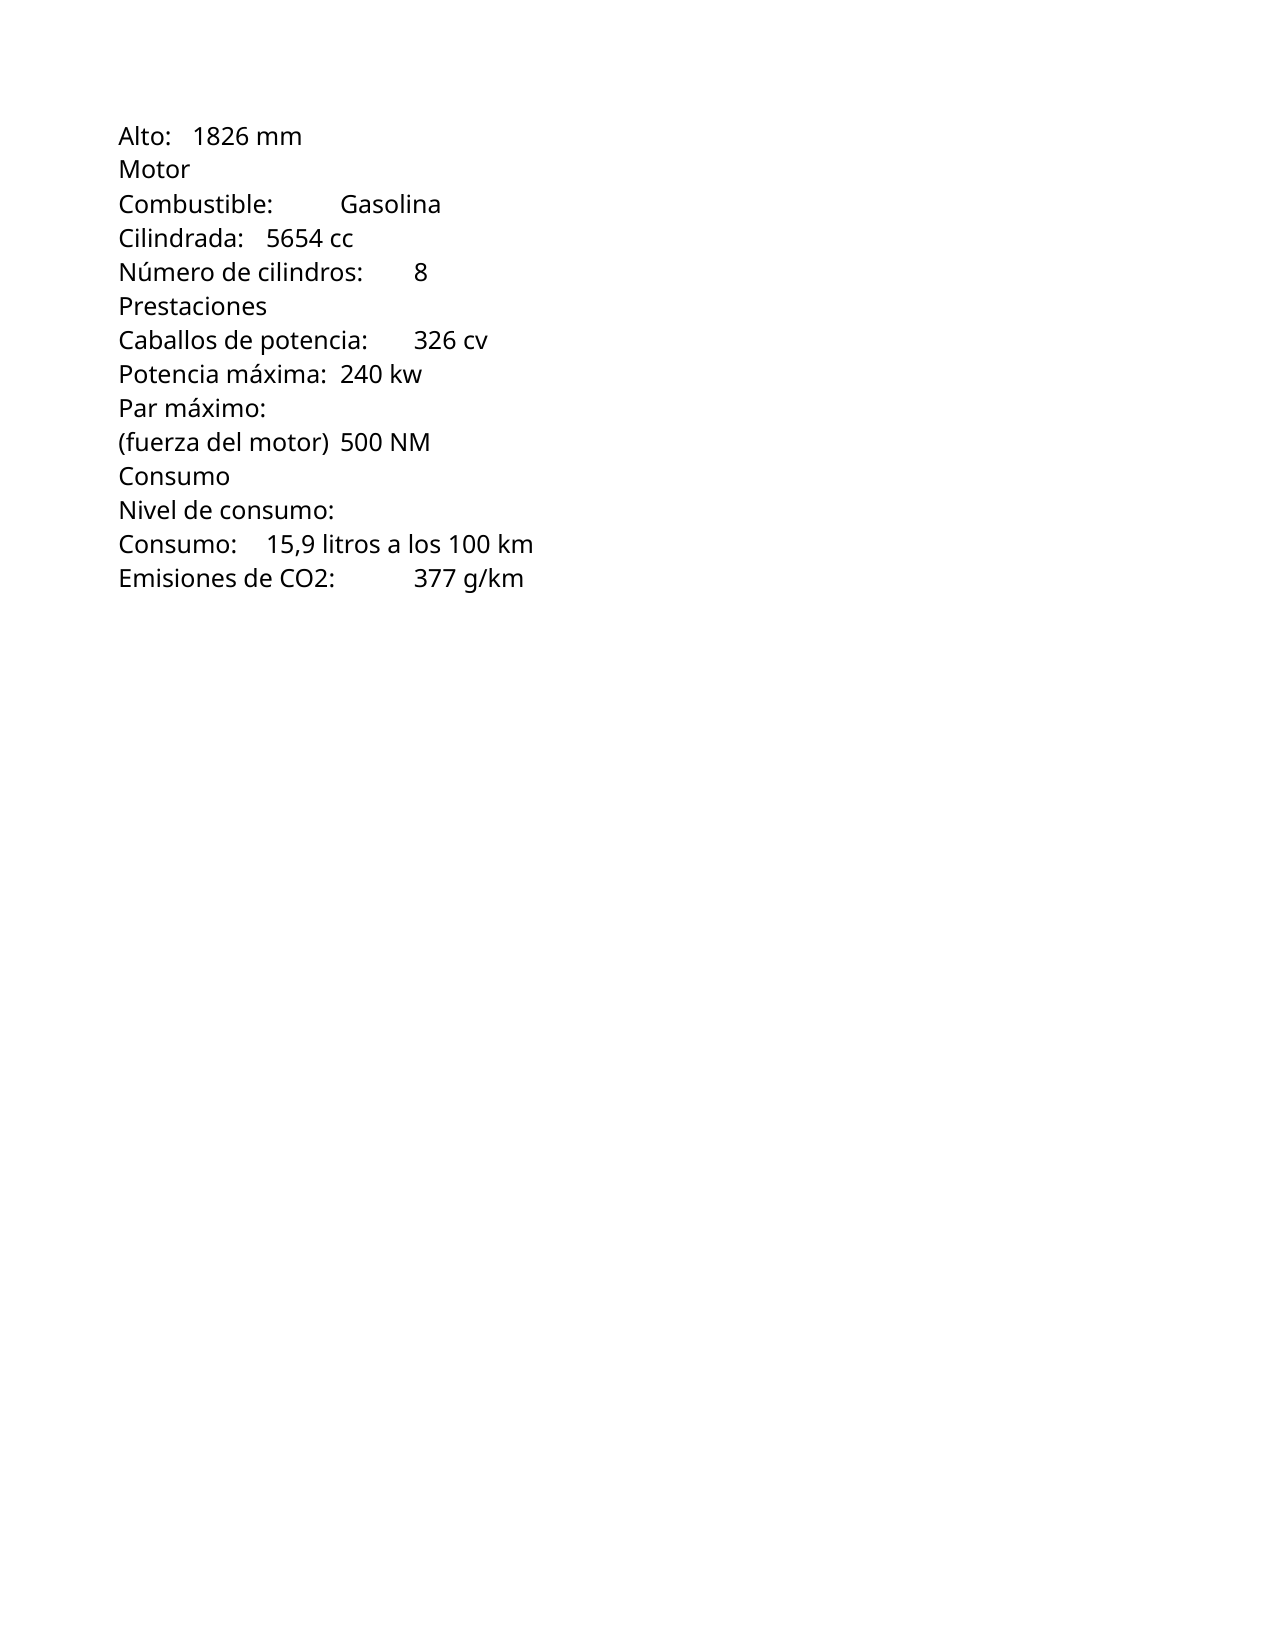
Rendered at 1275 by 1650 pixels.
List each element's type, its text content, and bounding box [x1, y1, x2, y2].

text (fuerza del motor) 500 NM [118, 425, 1157, 459]
text Cilindrada: 5654 cc [118, 220, 1157, 254]
text Número de cilindros: 8 [118, 254, 1157, 288]
text Emisiones de CO2: 377 g/km [118, 561, 1157, 595]
text Prestaciones [118, 288, 1157, 322]
text Consumo [118, 459, 1157, 493]
text Combustible: Gasolina [118, 186, 1157, 220]
text Par máximo: [118, 391, 1157, 425]
text Alto: 1826 mm [118, 118, 1157, 152]
text Motor [118, 152, 1157, 186]
text Nivel de consumo: [118, 493, 1157, 527]
text Potencia máxima: 240 kw [118, 357, 1157, 391]
text Caballos de potencia: 326 cv [118, 322, 1157, 357]
text Consumo: 15,9 litros a los 100 km [118, 527, 1157, 561]
